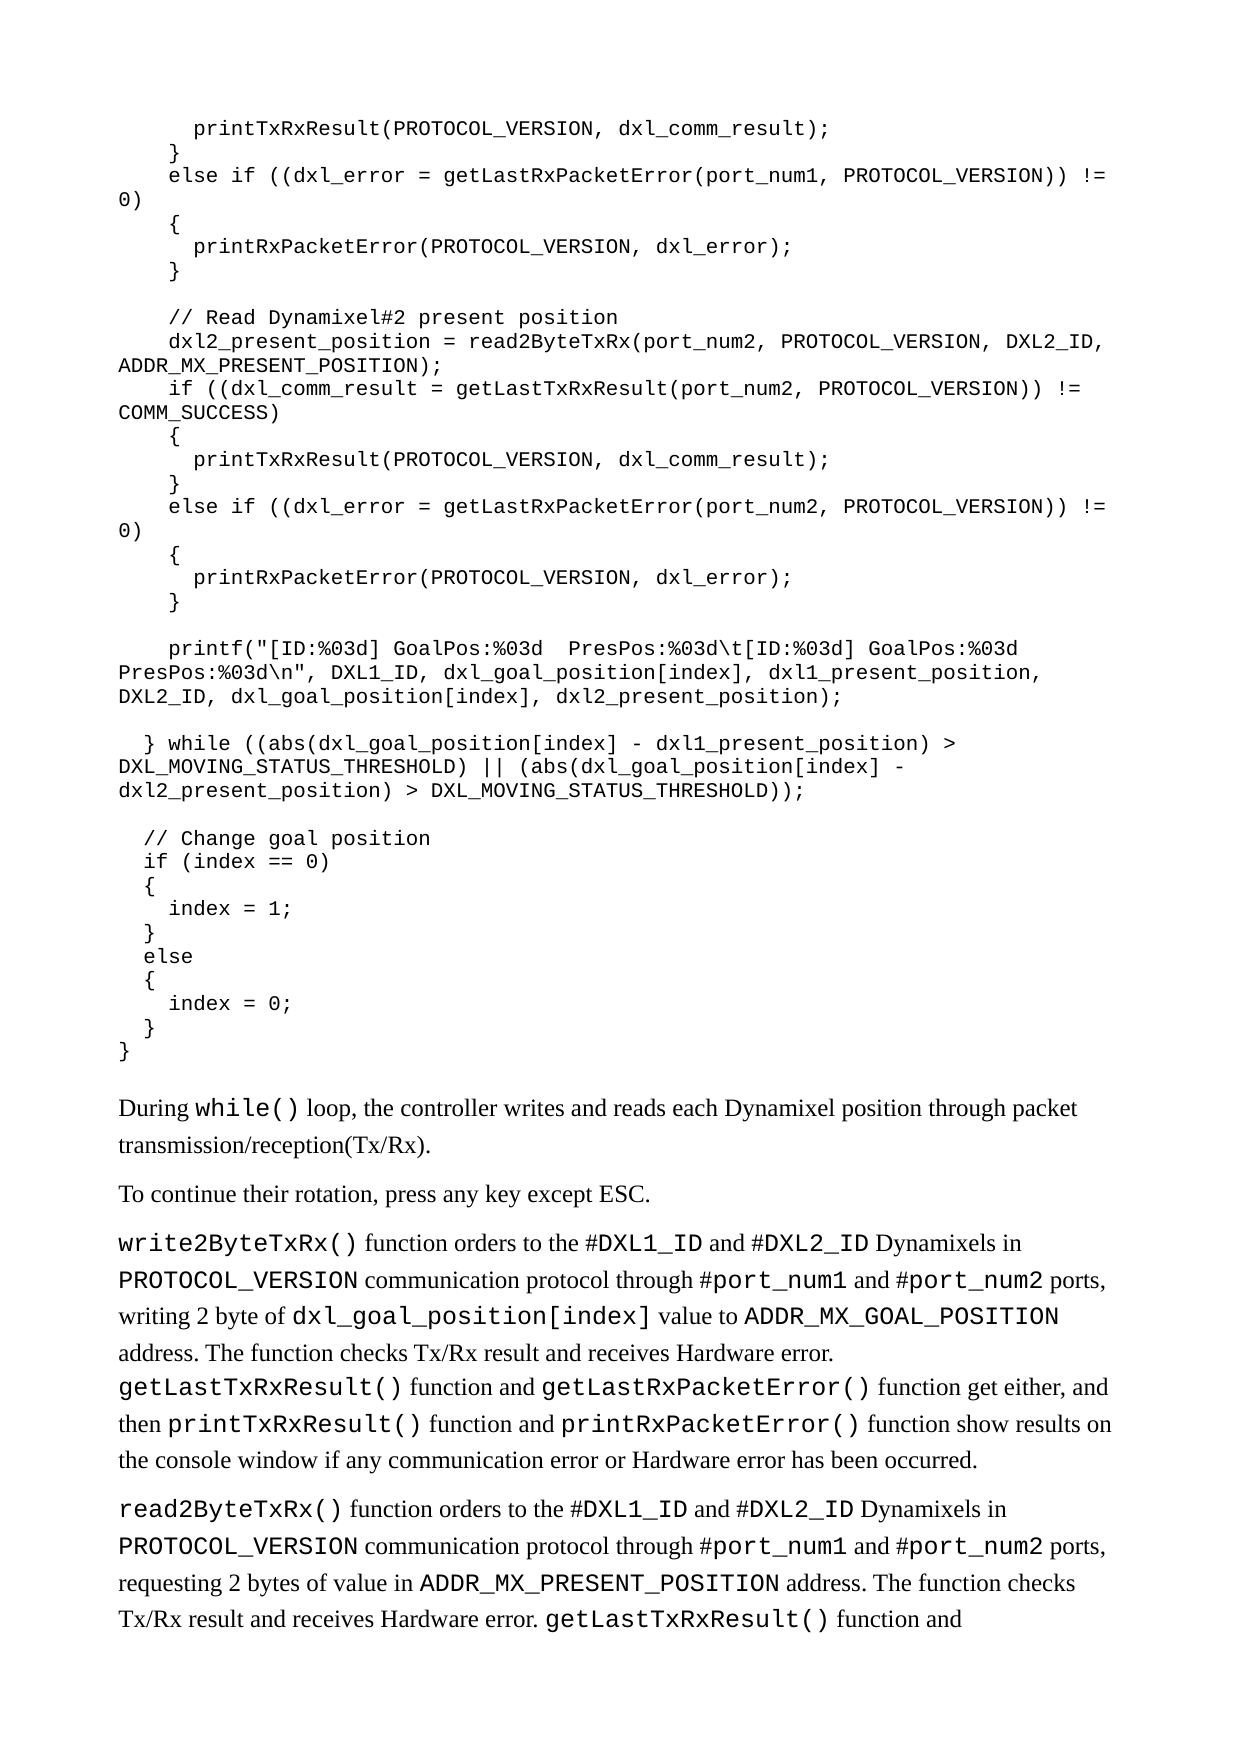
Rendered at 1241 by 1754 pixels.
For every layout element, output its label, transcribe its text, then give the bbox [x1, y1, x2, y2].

text { [118, 213, 1122, 236]
text } [118, 260, 1122, 284]
text During while() loop, the controller writes and reads each Dynamixel position through packet transmission/reception(Tx/Rx). [118, 1093, 1122, 1159]
text index = 1; [118, 898, 1122, 922]
text { [118, 426, 1122, 449]
text index = 0; [118, 993, 1122, 1017]
text { [118, 875, 1122, 898]
text if (index == 0) [118, 851, 1122, 875]
text dxl2_present_position = read2ByteTxRx(port_num2, PROTOCOL_VERSION, DXL2_ID, ADDR_MX_PRESENT_POSITION); [118, 331, 1122, 378]
text } while ((abs(dxl_goal_position[index] - dxl1_present_position) > DXL_MOVING_STATUS_THRESHOLD) || (abs(dxl_goal_position[index] - dxl2_present_position) > DXL_MOVING_STATUS_THRESHOLD)); [118, 733, 1122, 804]
text else [118, 946, 1122, 969]
text printRxPacketError(PROTOCOL_VERSION, dxl_error); [118, 236, 1122, 260]
text printf("[ID:%03d] GoalPos:%03d PresPos:%03d\t[ID:%03d] GoalPos:%03d PresPos:%03d\n", DXL1_ID, dxl_goal_position[index], dxl1_present_position, DXL2_ID, dxl_goal_position[index], dxl2_present_position); [118, 638, 1122, 709]
text } [118, 142, 1122, 165]
text } [118, 1040, 1122, 1064]
text } [118, 591, 1122, 615]
text printTxRxResult(PROTOCOL_VERSION, dxl_comm_result); [118, 449, 1122, 473]
text printTxRxResult(PROTOCOL_VERSION, dxl_comm_result); [118, 118, 1122, 142]
text read2ByteTxRx() function orders to the #DXL1_ID and #DXL2_ID Dynamixels in PROTOCOL_VERSION communication protocol through #port_num1 and #port_num2 ports, requesting 2 bytes of value in ADDR_MX_PRESENT_POSITION address. The function checks Tx/Rx result and receives Hardware error. getLastTxRxResult() function and [118, 1494, 1122, 1635]
text { [118, 544, 1122, 567]
text else if ((dxl_error = getLastRxPacketError(port_num1, PROTOCOL_VERSION)) != 0) [118, 165, 1122, 213]
text { [118, 969, 1122, 993]
text } [118, 473, 1122, 496]
text } [118, 922, 1122, 946]
text printRxPacketError(PROTOCOL_VERSION, dxl_error); [118, 567, 1122, 591]
text if ((dxl_comm_result = getLastTxRxResult(port_num2, PROTOCOL_VERSION)) != COMM_SUCCESS) [118, 378, 1122, 426]
text To continue their rotation, press any key except ESC. [118, 1179, 1122, 1208]
text // Change goal position [118, 827, 1122, 851]
text // Read Dynamixel#2 present position [118, 307, 1122, 331]
text else if ((dxl_error = getLastRxPacketError(port_num2, PROTOCOL_VERSION)) != 0) [118, 496, 1122, 544]
text write2ByteTxRx() function orders to the #DXL1_ID and #DXL2_ID Dynamixels in PROTOCOL_VERSION communication protocol through #port_num1 and #port_num2 ports, writing 2 byte of dxl_goal_position[index] value to ADDR_MX_GOAL_POSITION address. The function checks Tx/Rx result and receives Hardware error. getLastTxRxResult() function and getLastRxPacketError() function get either, and then printTxRxResult() function and printRxPacketError() function show results on the console window if any communication error or Hardware error has been occurred. [118, 1228, 1122, 1474]
text } [118, 1017, 1122, 1040]
